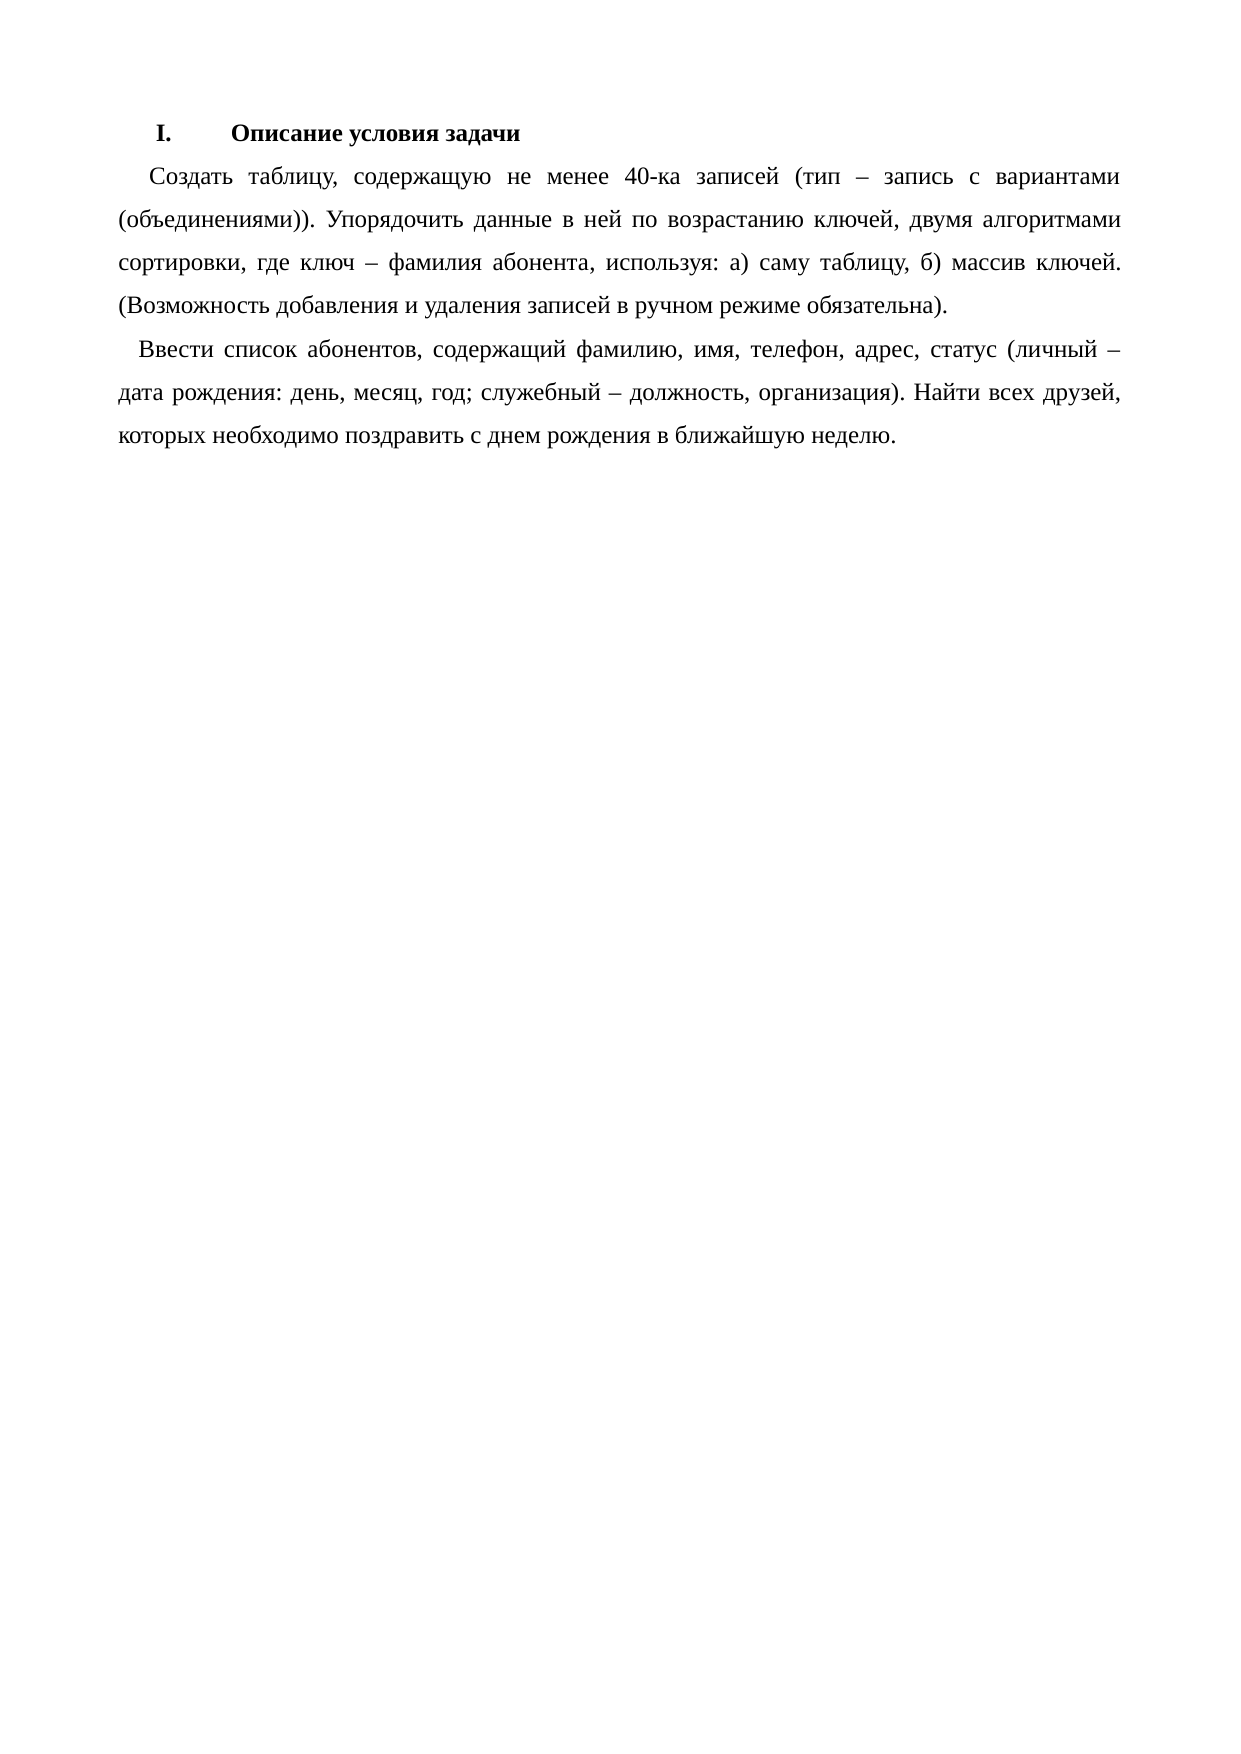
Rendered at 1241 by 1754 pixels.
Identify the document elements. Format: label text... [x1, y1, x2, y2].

text Ввести список абонентов, содержащий фамилию, имя, телефон, адрес, статус (личный – дата рождения: день, месяц, год; служебный – должность, организация). Найти всех друзей, которых необходимо поздравить с днем рождения в ближайшую неделю. [118, 334, 1122, 449]
list Создать таблицу, содержащую не менее 40-ка записей (тип – запись с вариантами (объединениями)). Упорядочить данные в ней по возрастанию ключей, двумя алгоритмами сортировки, где ключ – фамилия абонента, используя: а) саму таблицу, б) массив ключей. (Возможность добавления и удаления записей в ручном режиме обязательна). [118, 161, 1122, 319]
list Описание условия задачи [156, 118, 1122, 147]
